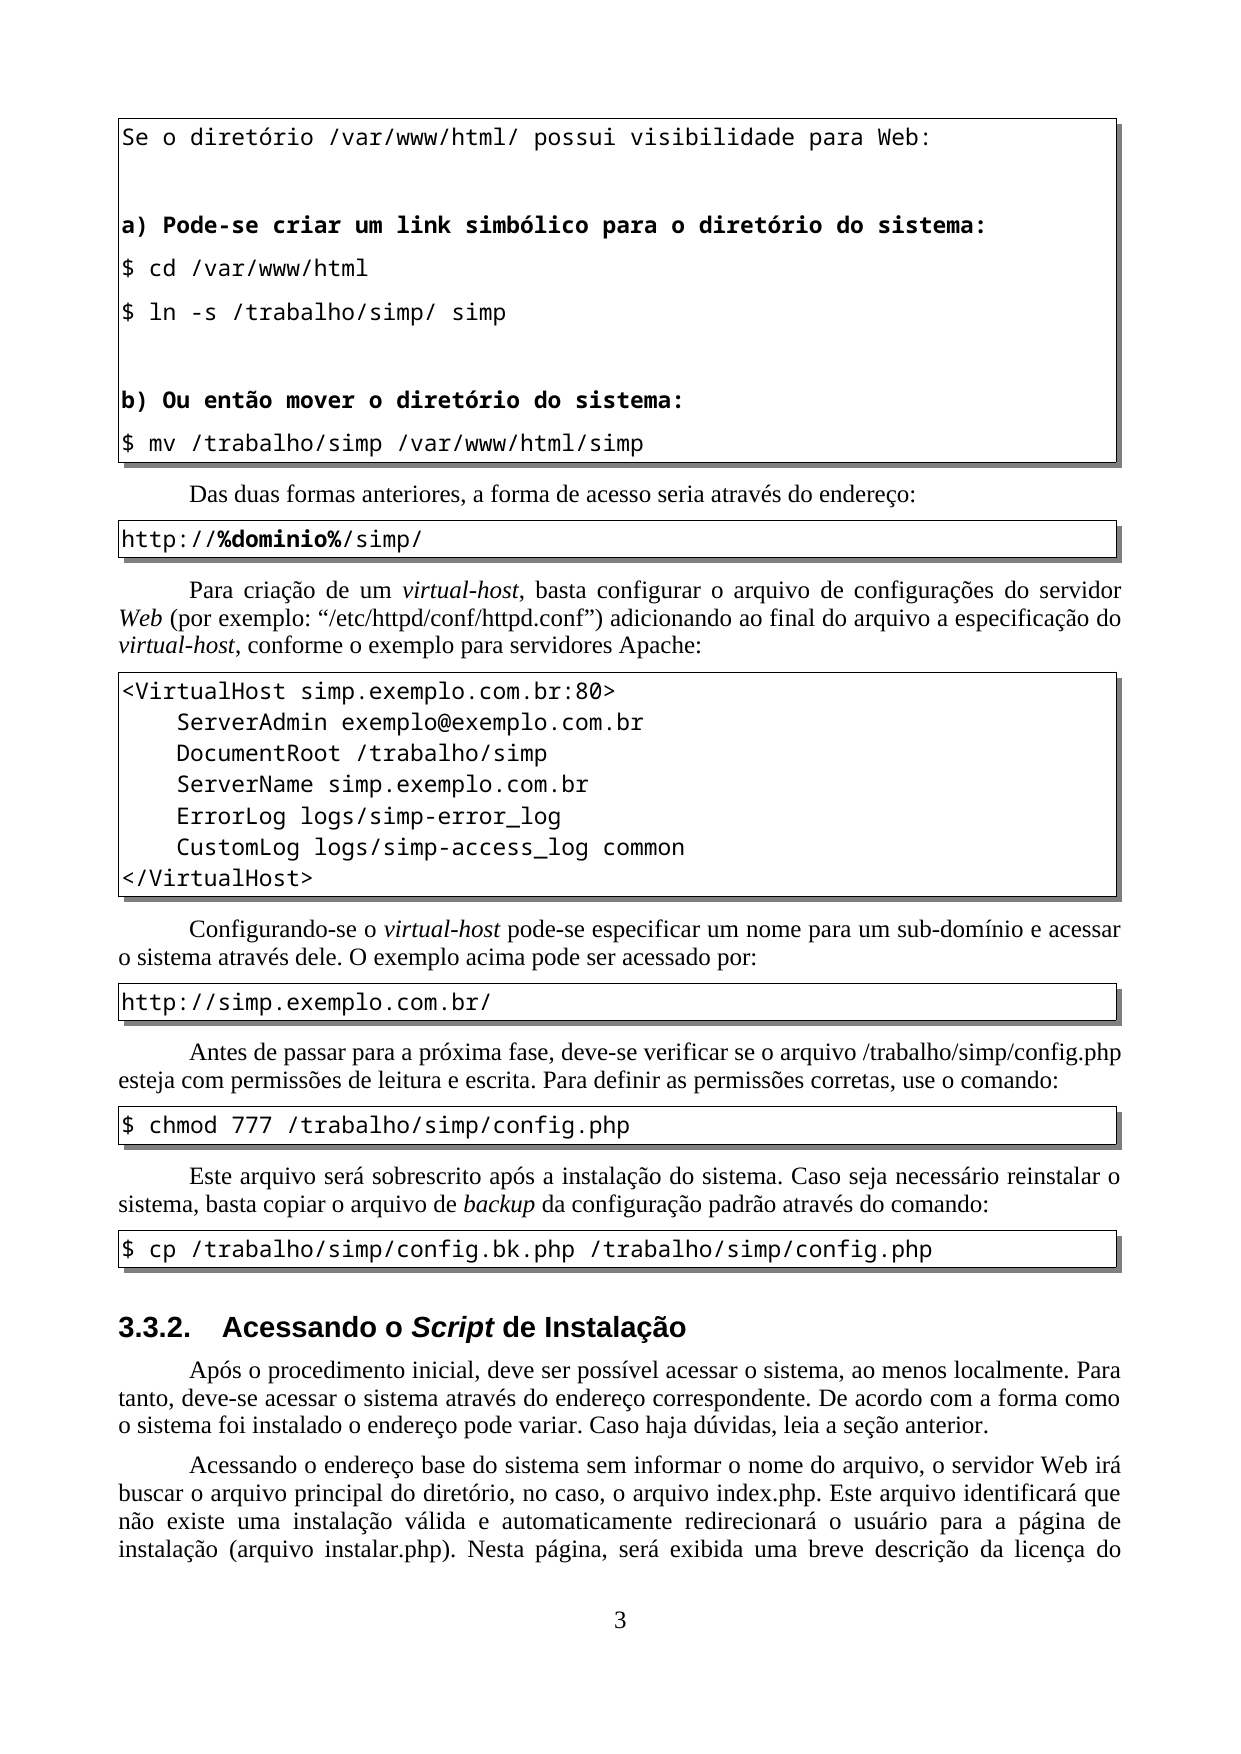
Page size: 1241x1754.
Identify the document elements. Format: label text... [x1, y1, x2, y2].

text http://simp.exemplo.com.br/ [119, 984, 1116, 1020]
text Após o procedimento inicial, deve ser possível acessar o sistema, ao menos localmente. Para tanto, deve-se acessar o sistema através do endereço correspondente. De acordo com a forma como o sistema foi instalado o endereço pode variar. Caso haja dúvidas, leia a seção anterior. [118, 1356, 1122, 1439]
text a) Pode-se criar um link simbólico para o diretório do sistema: [119, 206, 1116, 240]
text $ ln -s /trabalho/simp/ simp [119, 293, 1116, 327]
text $ cd /var/www/html [119, 249, 1116, 284]
text Antes de passar para a próxima fase, deve-se verificar se o arquivo /trabalho/simp/config.php esteja com permissões de leitura e escrita. Para definir as permissões corretas, use o comando: [118, 1038, 1122, 1094]
text Das duas formas anteriores, a forma de acesso seria através do endereço: [118, 480, 1122, 508]
text b) Ou então mover o diretório do sistema: [119, 381, 1116, 415]
text Este arquivo será sobrescrito após a instalação do sistema. Caso seja necessário reinstalar o sistema, basta copiar o arquivo de backup da configuração padrão através do comando: [118, 1162, 1122, 1218]
text <VirtualHost simp.exemplo.com.br:80> ServerAdmin exemplo@exemplo.com.br DocumentRoot /trabalho/simp ServerName simp.exemplo.com.br ErrorLog logs/simp-error_log CustomLog logs/simp-access_log common </VirtualHost> [119, 673, 1116, 896]
text http://%dominio%/simp/ [119, 521, 1116, 557]
text Se o diretório /var/www/html/ possui visibilidade para Web: [119, 119, 1116, 152]
text Para criação de um virtual-host, basta configurar o arquivo de configurações do servidor Web (por exemplo: “/etc/httpd/conf/httpd.conf”) adicionando ao final do arquivo a especificação do virtual-host, conforme o exemplo para servidores Apache: [118, 576, 1122, 659]
text $ chmod 777 /trabalho/simp/config.php [119, 1107, 1116, 1144]
text Acessando o endereço base do sistema sem informar o nome do arquivo, o servidor Web irá buscar o arquivo principal do diretório, no caso, o arquivo index.php. Este arquivo identificará que não existe uma instalação válida e automaticamente redirecionará o usuário para a página de instalação (arquivo instalar.php). Nesta página, será exibida uma breve descrição da licença do [118, 1452, 1122, 1562]
text $ cp /trabalho/simp/config.bk.php /trabalho/simp/config.php [119, 1231, 1116, 1267]
subtitle Acessando o Script de Instalação [118, 1311, 1122, 1343]
text Configurando-se o virtual-host pode-se especificar um nome para um sub-domínio e acessar o sistema através dele. O exemplo acima pode ser acessado por: [118, 915, 1122, 970]
text $ mv /trabalho/simp /var/www/html/simp [119, 424, 1116, 462]
